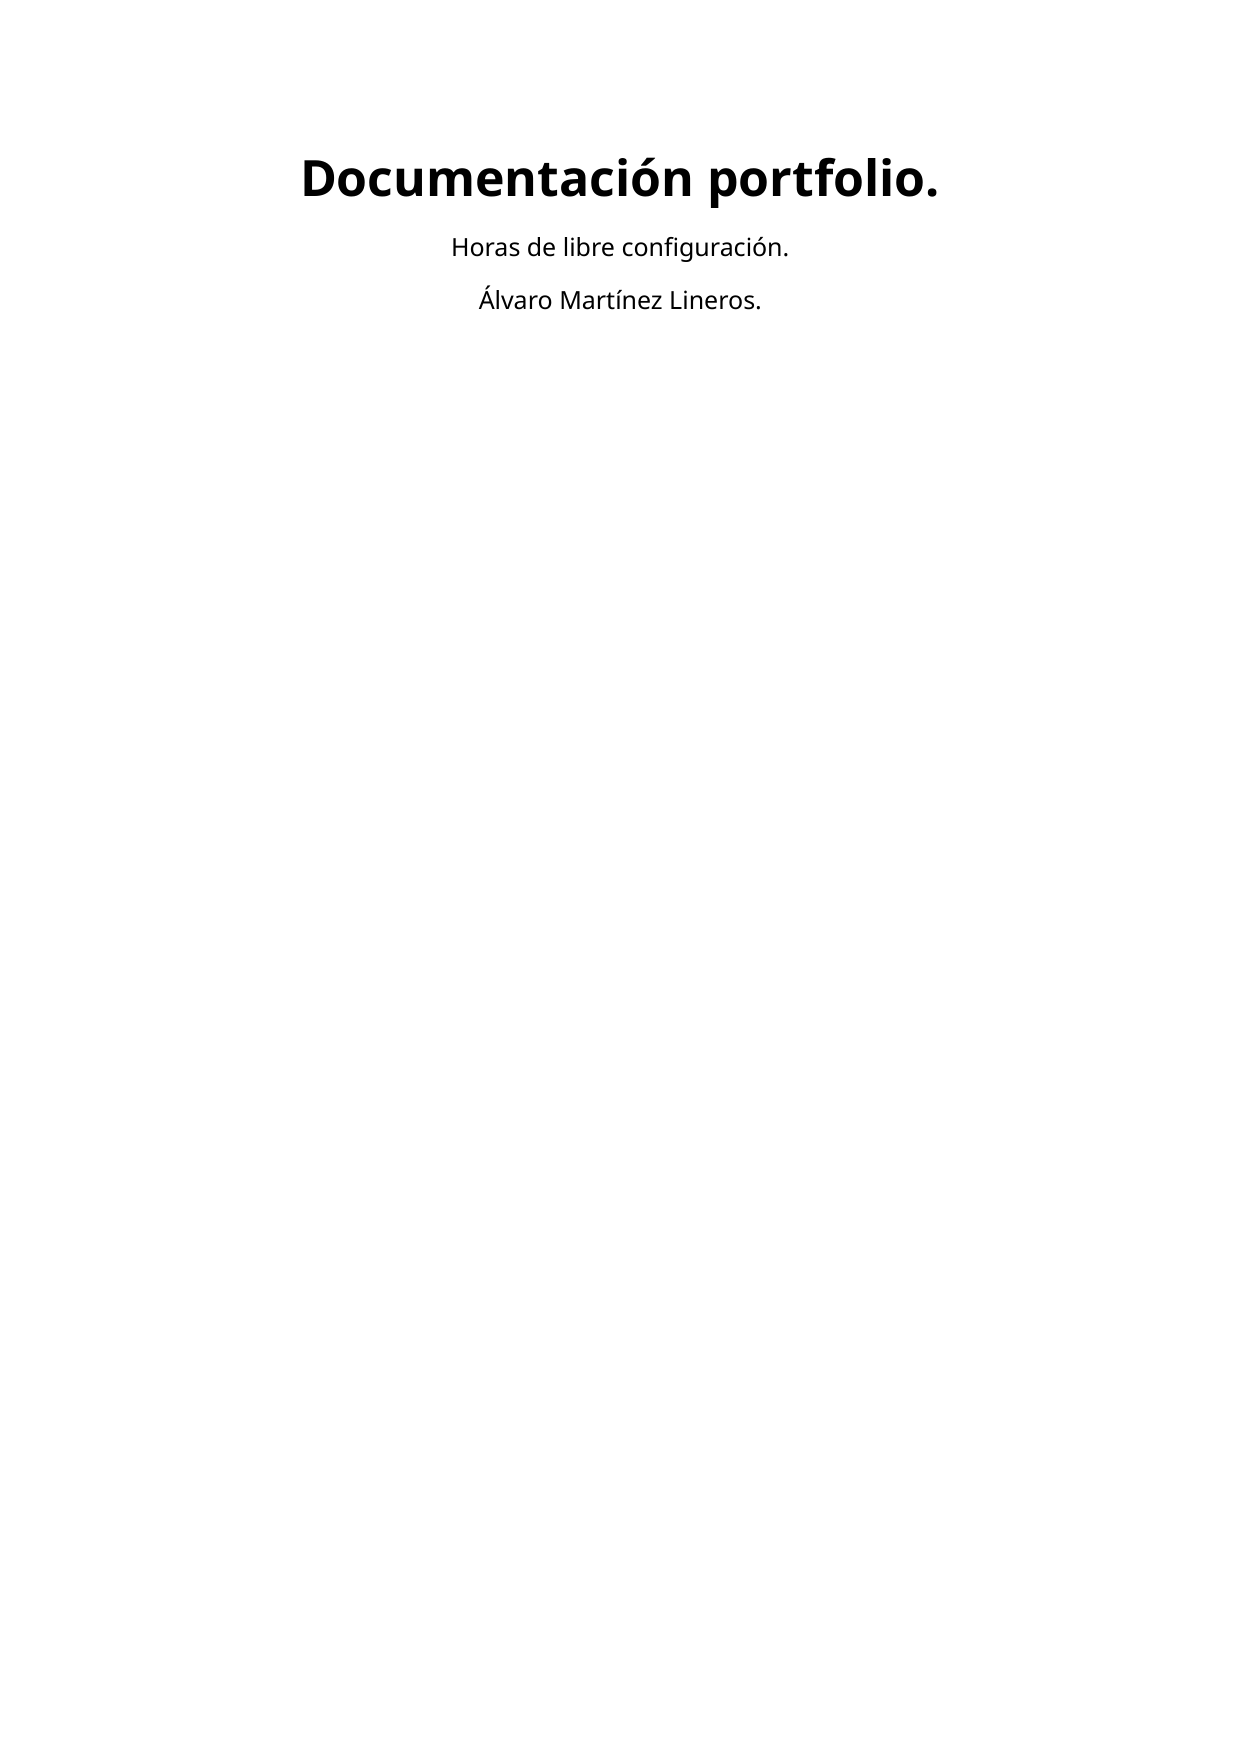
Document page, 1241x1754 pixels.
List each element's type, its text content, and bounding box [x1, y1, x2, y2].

subtitle Álvaro Martínez Lineros. [118, 283, 1122, 317]
title Documentación portfolio. [118, 143, 1122, 211]
subtitle Horas de libre configuración. [118, 230, 1122, 264]
